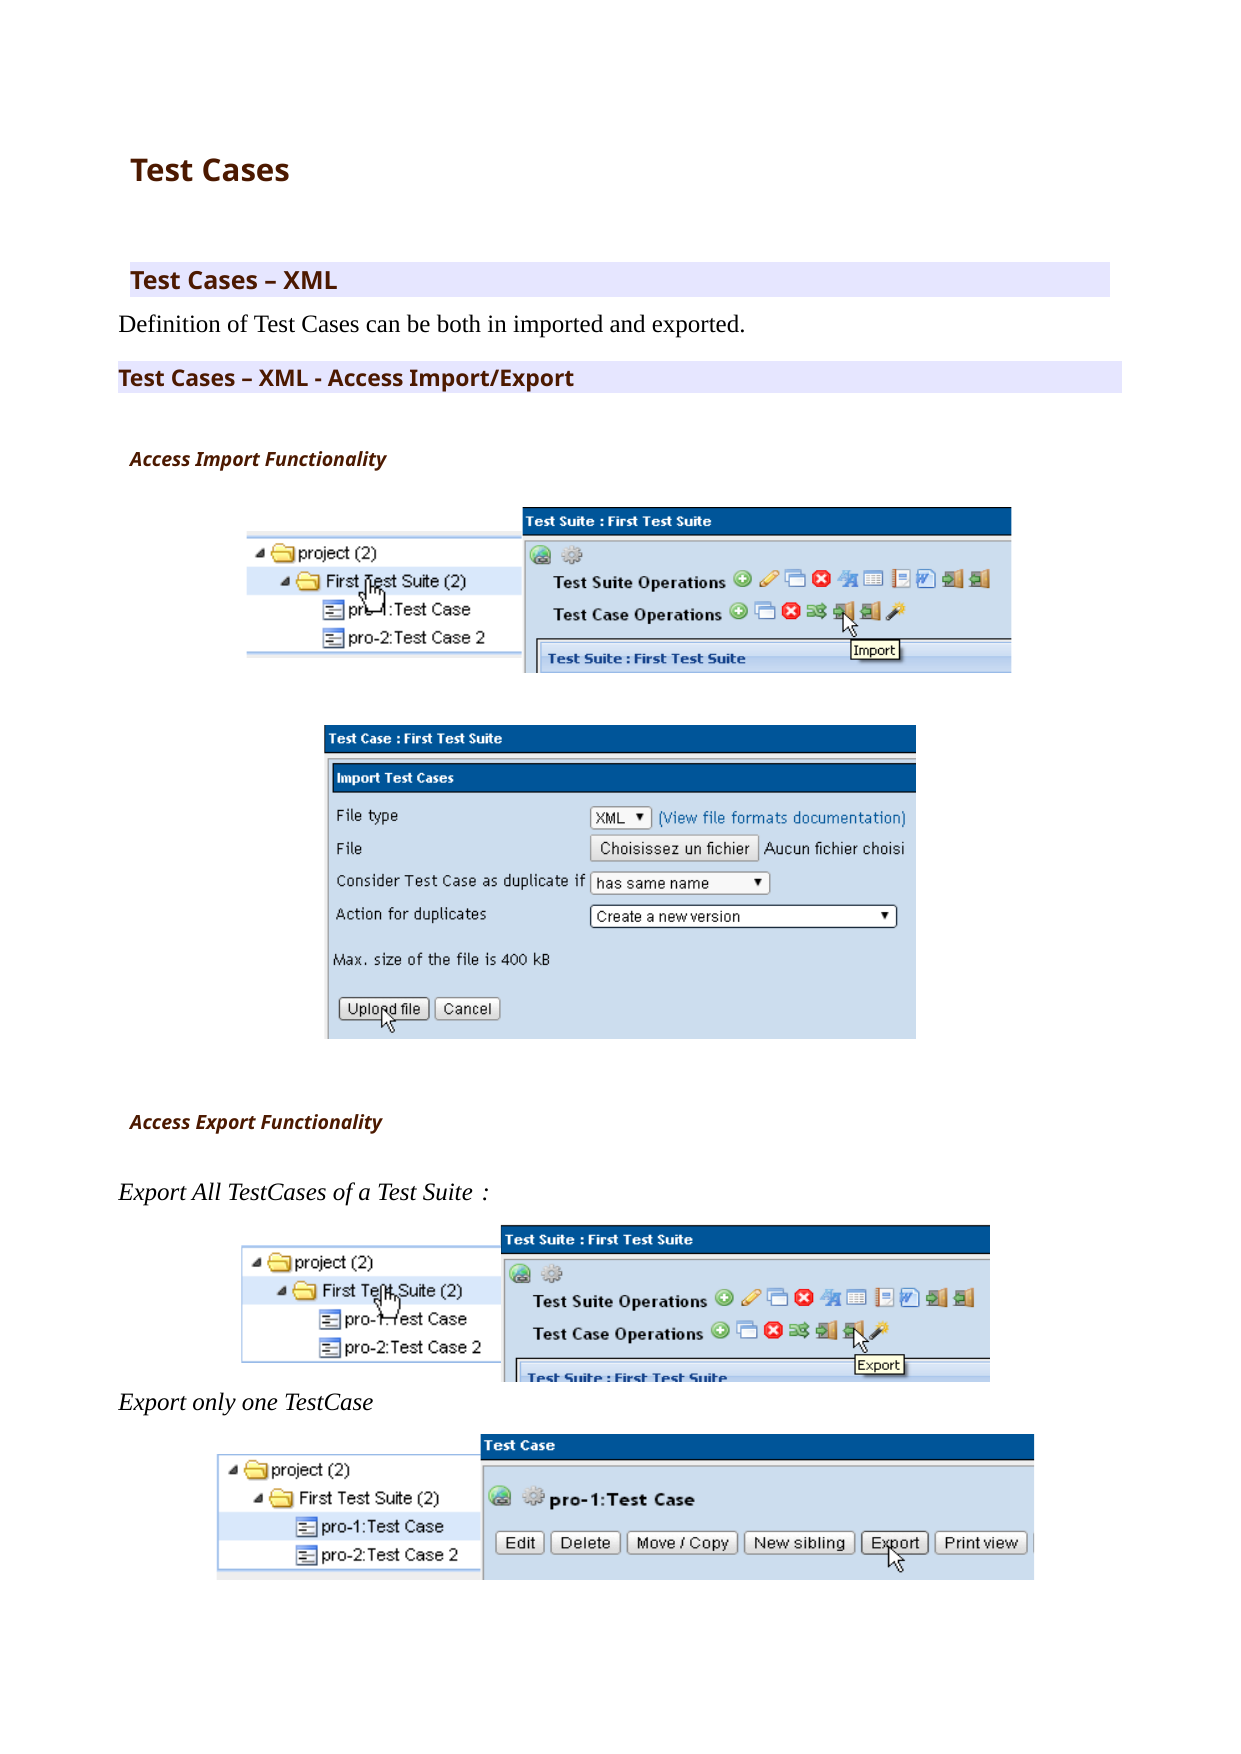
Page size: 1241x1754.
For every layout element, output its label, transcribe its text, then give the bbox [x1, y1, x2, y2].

text Export All TestCases of a Test Suite : [118, 1177, 1122, 1206]
subtitle Test Cases – XML [130, 262, 1110, 297]
subtitle Access Import Functionality [130, 446, 1110, 472]
text Definition of Test Cases can be both in imported and exported. [118, 309, 1122, 338]
picture [246, 507, 1012, 673]
picture [241, 1224, 990, 1382]
picture [216, 1434, 1035, 1580]
text Export only one TestCase [118, 1231, 1122, 1416]
subtitle Test Cases [130, 148, 1110, 190]
subtitle Test Cases – XML - Access Import/Export [118, 361, 1122, 393]
subtitle Access Export Functionality [130, 1109, 1110, 1136]
picture [324, 725, 916, 1039]
